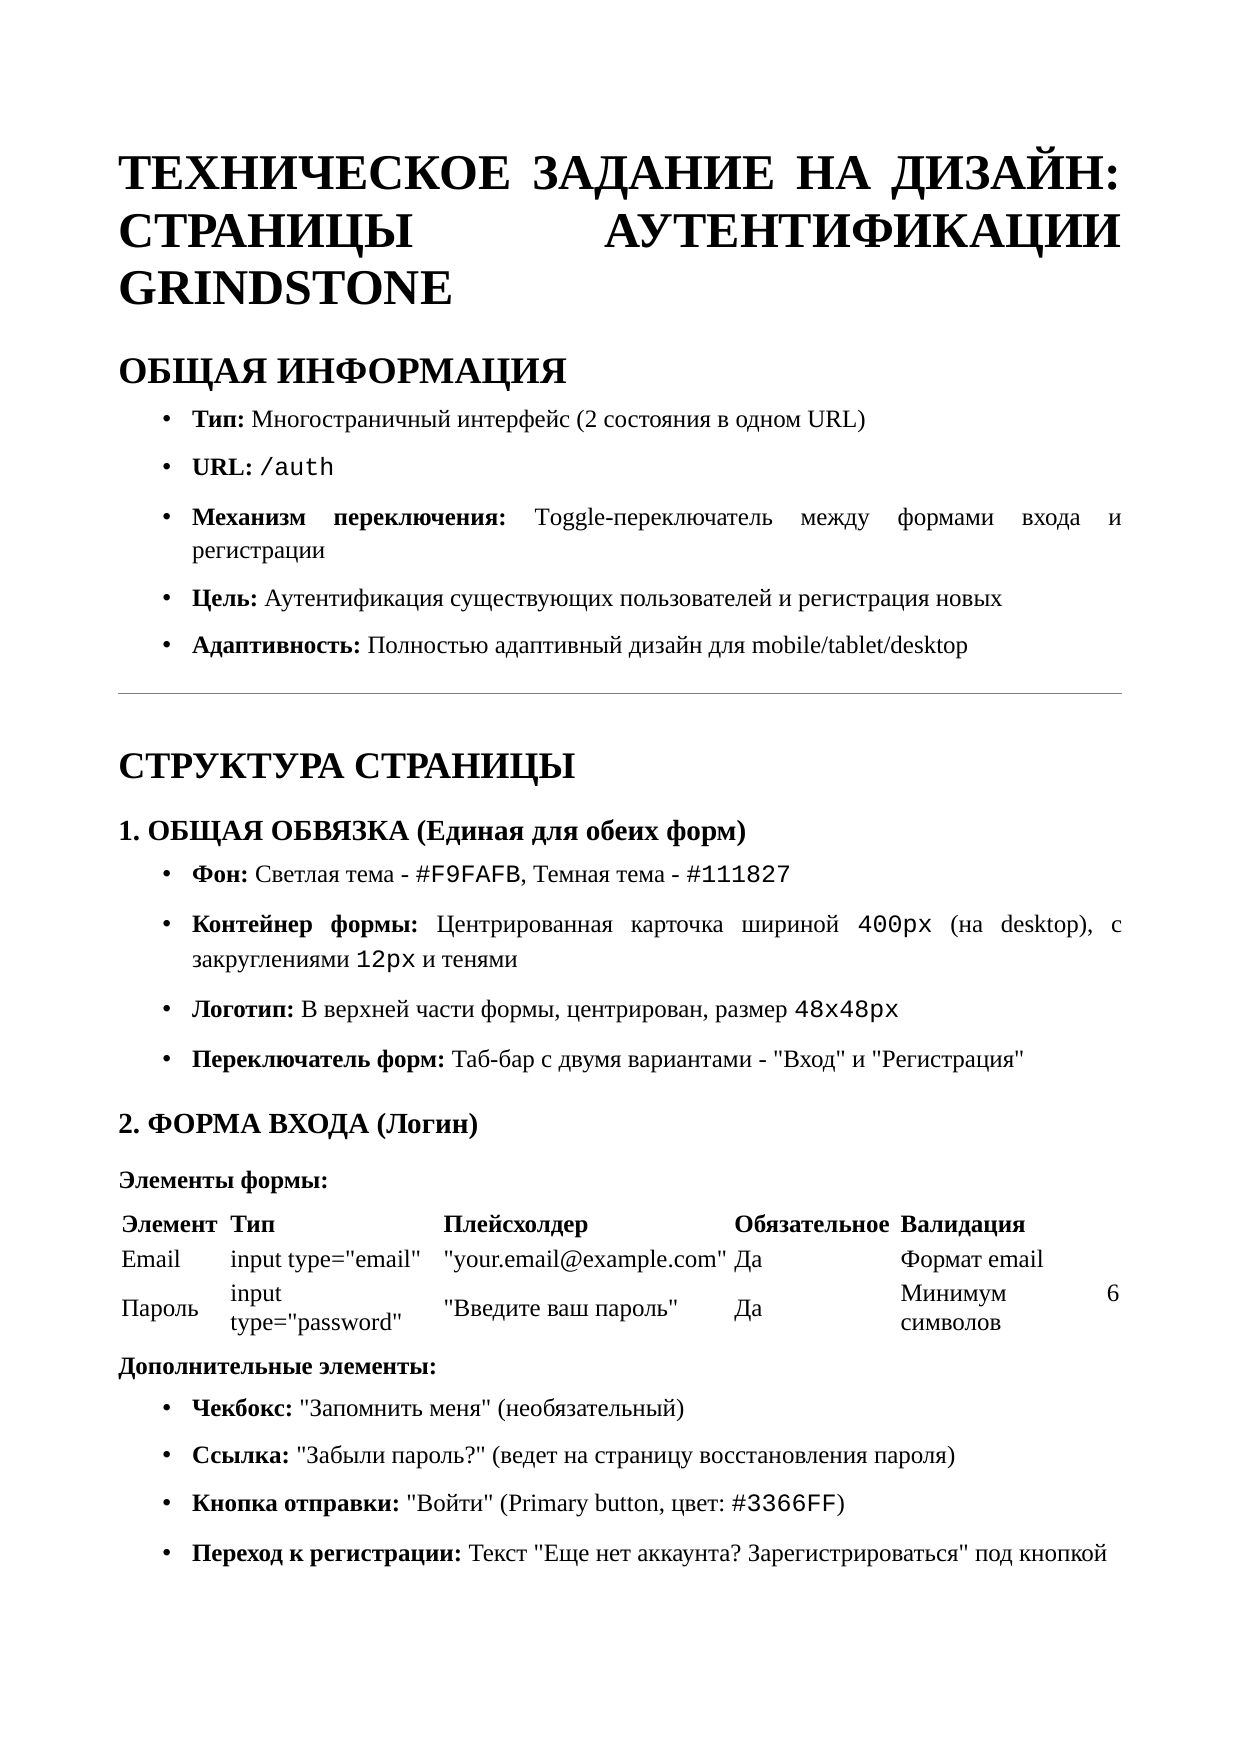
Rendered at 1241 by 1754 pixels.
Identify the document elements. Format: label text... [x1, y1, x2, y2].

table_header Обязательное [731, 1206, 897, 1241]
table_header Валидация [898, 1206, 1122, 1241]
subtitle 1. ОБЩАЯ ОБВЯЗКА (Единая для обеих форм) [118, 813, 1122, 847]
list URL: /auth [162, 452, 1122, 483]
subtitle 2. ФОРМА ВХОДА (Логин) [118, 1107, 1122, 1140]
list Цель: Аутентификация существующих пользователей и регистрация новых [162, 583, 1122, 612]
list Переход к регистрации: Текст "Еще нет аккаунта? Зарегистрироваться" под кнопкой [162, 1538, 1122, 1567]
subtitle СТРУКТУРА СТРАНИЦЫ [118, 743, 1122, 786]
table_cell Формат email [898, 1241, 1122, 1276]
list Тип: Многостраничный интерфейс (2 состояния в одном URL) [162, 404, 1122, 433]
list Фон: Светлая тема - #F9FAFB, Темная тема - #111827 [162, 859, 1122, 890]
table_cell Пароль [118, 1276, 227, 1339]
table_cell input type="password" [227, 1276, 440, 1339]
list Механизм переключения: Тoggle-переключатель между формами входа и регистрации [162, 502, 1122, 564]
table_cell Да [731, 1276, 897, 1339]
subtitle Дополнительные элементы: [118, 1351, 1122, 1380]
table_cell "your.email@example.com" [440, 1241, 731, 1276]
table_cell Минимум 6 символов [898, 1276, 1122, 1339]
table_cell input type="email" [227, 1241, 440, 1276]
table_header Элемент [118, 1206, 227, 1241]
list Переключатель форм: Таб-бар с двумя вариантами - "Вход" и "Регистрация" [162, 1044, 1122, 1073]
table_cell "Введите ваш пароль" [440, 1276, 731, 1339]
subtitle ОБЩАЯ ИНФОРМАЦИЯ [118, 349, 1122, 392]
list Логотип: В верхней части формы, центрирован, размер 48x48px [162, 994, 1122, 1025]
table_header Тип [227, 1206, 440, 1241]
list Кнопка отправки: "Войти" (Primary button, цвет: #3366FF) [162, 1488, 1122, 1519]
list Контейнер формы: Центрированная карточка шириной 400px (на desktop), с закруглениями 12px и тенями [162, 909, 1122, 975]
table_header Плейсхолдер [440, 1206, 731, 1241]
list Ссылка: "Забыли пароль?" (ведет на страницу восстановления пароля) [162, 1440, 1122, 1469]
table_cell Email [118, 1241, 227, 1276]
list Чекбокс: "Запомнить меня" (необязательный) [162, 1393, 1122, 1421]
subtitle Элементы формы: [118, 1165, 1122, 1194]
subtitle ТЕХНИЧЕСКОЕ ЗАДАНИЕ НА ДИЗАЙН: СТРАНИЦЫ АУТЕНТИФИКАЦИИ GRINDSTONE [118, 143, 1122, 316]
table_cell Да [731, 1241, 897, 1276]
list Адаптивность: Полностью адаптивный дизайн для mobile/tablet/desktop [162, 630, 1122, 659]
